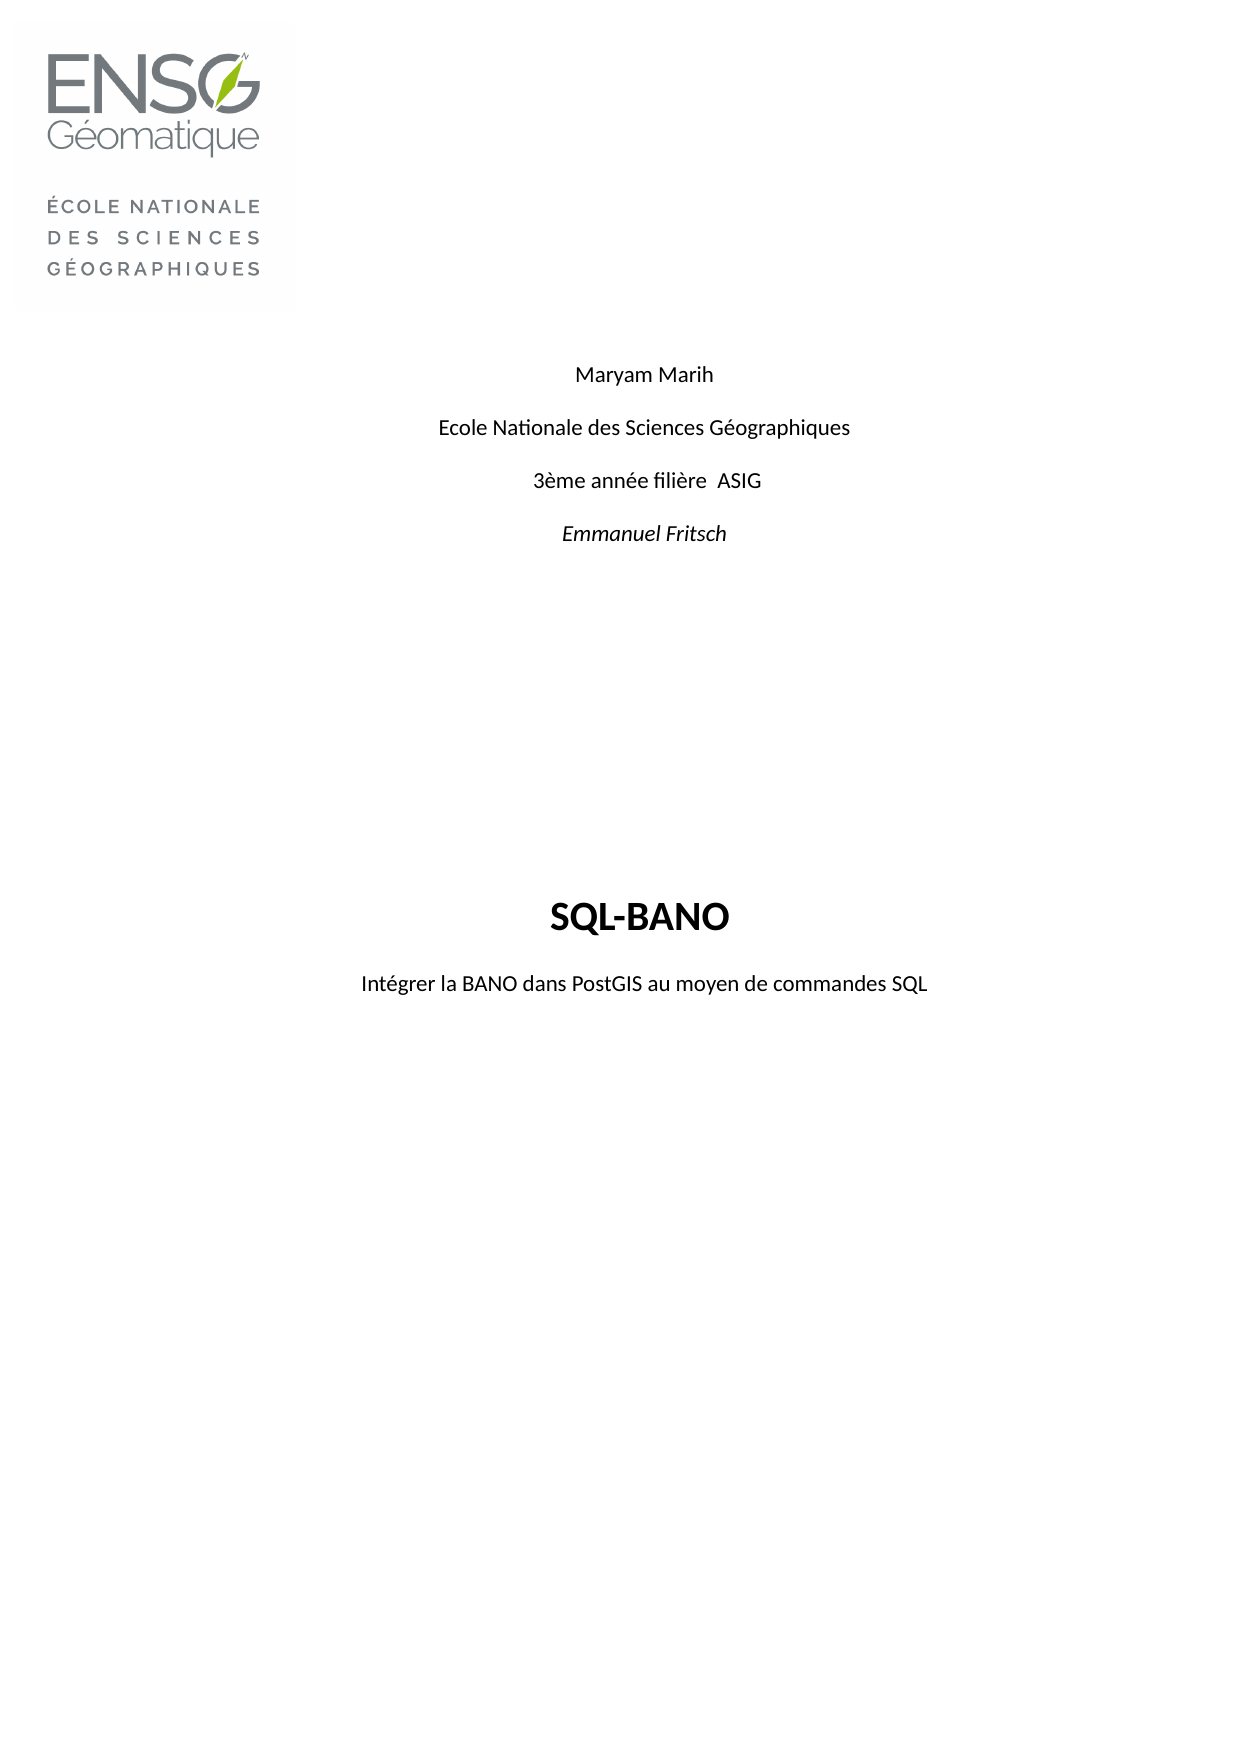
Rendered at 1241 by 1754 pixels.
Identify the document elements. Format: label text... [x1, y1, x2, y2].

text SQL-BANO [148, 890, 1141, 941]
picture [12, 19, 295, 310]
text Ecole Nationale des Sciences Géographiques [148, 413, 1141, 441]
text Maryam Marih [148, 360, 1141, 388]
text 3ème année filière ASIG [148, 466, 1141, 494]
text Intégrer la BANO dans PostGIS au moyen de commandes SQL [148, 969, 1141, 997]
text Emmanuel Fritsch [148, 519, 1141, 547]
